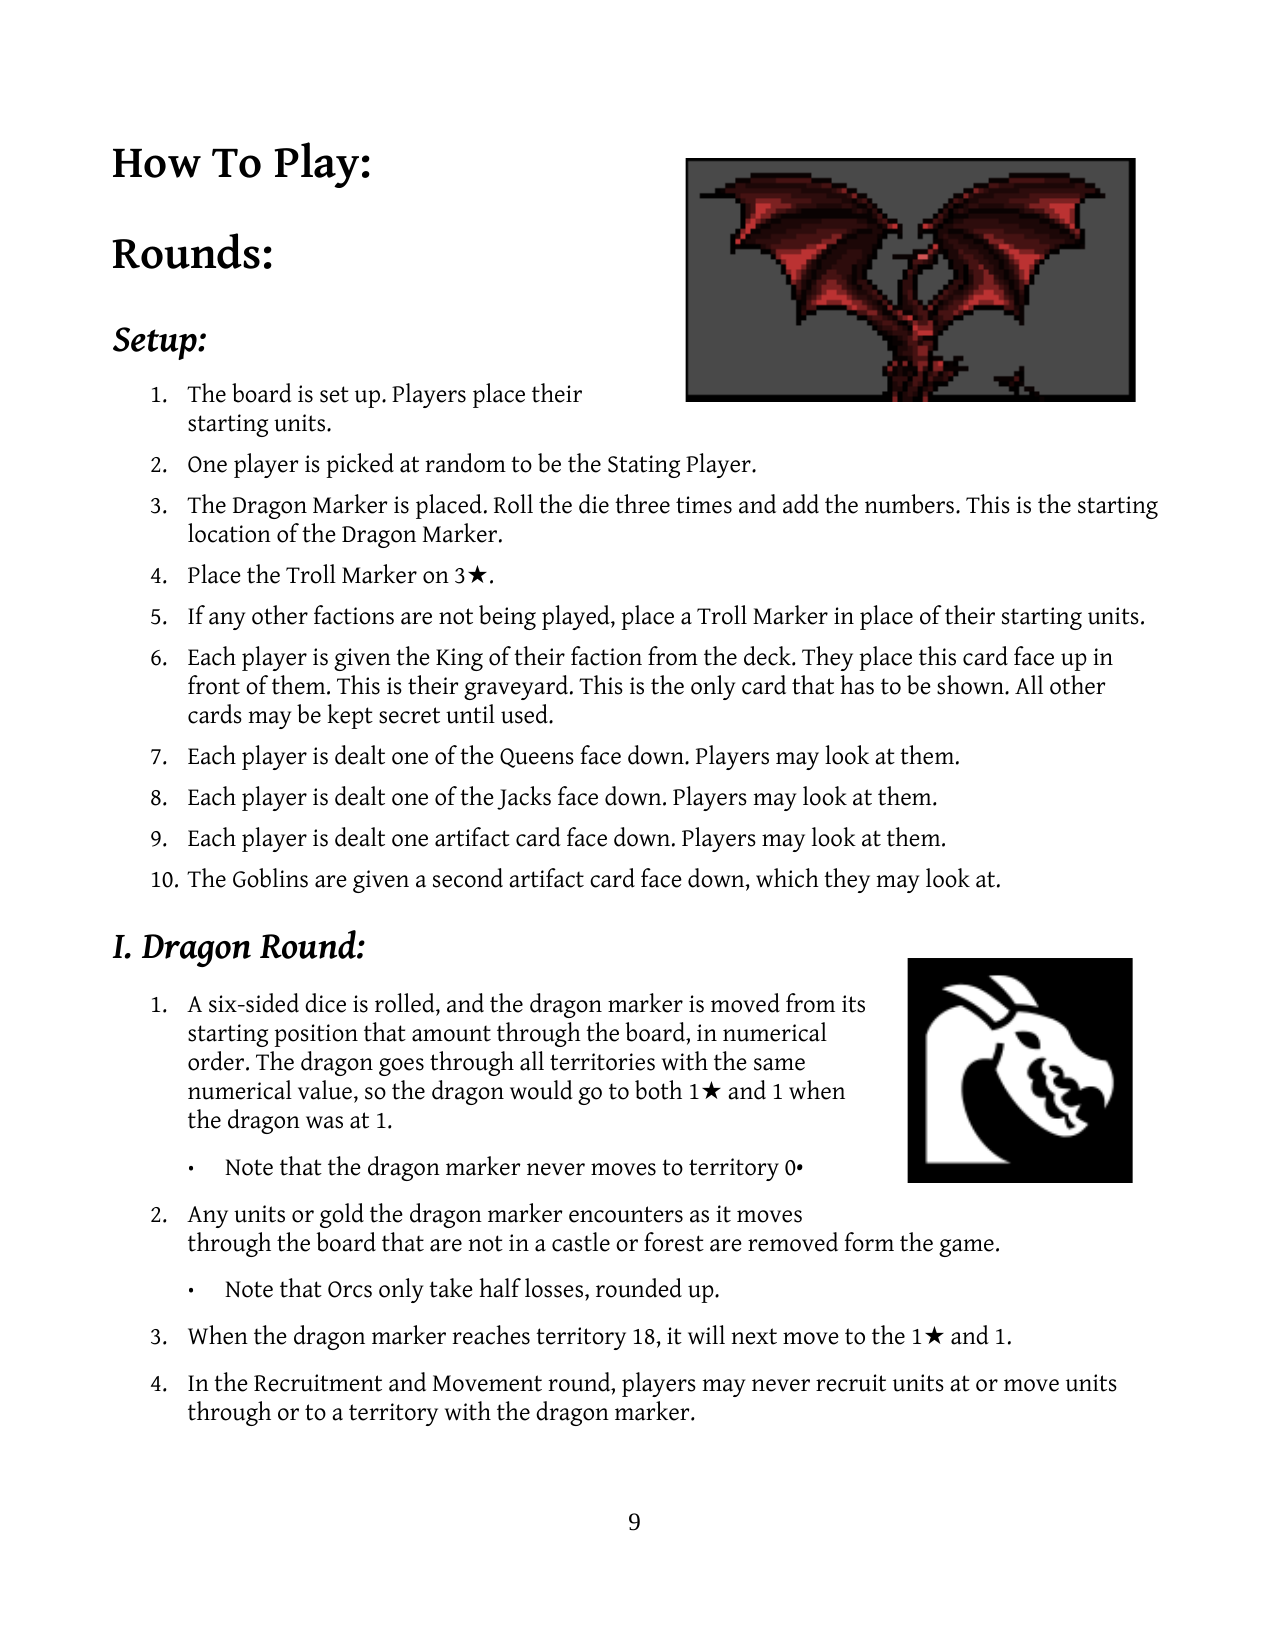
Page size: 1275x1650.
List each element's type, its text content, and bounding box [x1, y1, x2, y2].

list When the dragon marker reaches territory 18, it will next move to the 1★ and 1. [150, 1323, 1162, 1352]
list Each player is given the King of their faction from the deck. They place this card face up in front of them. This is their graveyard. This is the only card that has to be shown. All other cards may be kept secret until used. [150, 644, 1162, 731]
picture [907, 958, 1133, 1183]
subtitle I. Dragon Round: [112, 926, 1162, 969]
list Each player is dealt one of the Queens face down. Players may look at them. [150, 743, 1162, 772]
list The board is set up. Players place their starting units. [150, 381, 1162, 438]
subtitle Rounds: [112, 228, 685, 281]
list One player is picked at random to be the Stating Player. [150, 451, 1162, 479]
list The Goblins are given a second artifact card face down, which they may look at. [150, 866, 1162, 895]
list Place the Troll Marker on 3★. [150, 562, 1162, 591]
subtitle [1136, 228, 1162, 281]
subtitle [1136, 318, 1162, 362]
subtitle How To Play: [112, 137, 1162, 191]
list In the Recruitment and Movement round, players may never recruit units at or move units through or to a territory with the dragon marker. [150, 1370, 1162, 1428]
list Any units or gold the dragon marker encounters as it moves through the board that are not in a castle or forest are removed form the game. [150, 1200, 1162, 1258]
list The Dragon Marker is placed. Roll the die three times and add the numbers. This is the starting location of the Dragon Marker. [150, 492, 1162, 549]
list A six-sided dice is rolled, and the dragon marker is moved from its starting position that amount through the board, in numerical order. The dragon goes through all territories with the same numerical value, so the dragon would go to both 1★ and 1 when the dragon was at 1. [150, 991, 907, 1135]
list Note that the dragon marker never moves to territory 0• [187, 1153, 907, 1182]
list Note that Orcs only take half losses, rounded up. [187, 1276, 1162, 1305]
picture [685, 158, 1136, 402]
list If any other factions are not being played, place a Troll Marker in place of their starting units. [150, 603, 1162, 632]
list Each player is dealt one of the Jacks face down. Players may look at them. [150, 784, 1162, 813]
subtitle Setup: [112, 318, 685, 362]
list Each player is dealt one artifact card face down. Players may look at them. [150, 825, 1162, 854]
